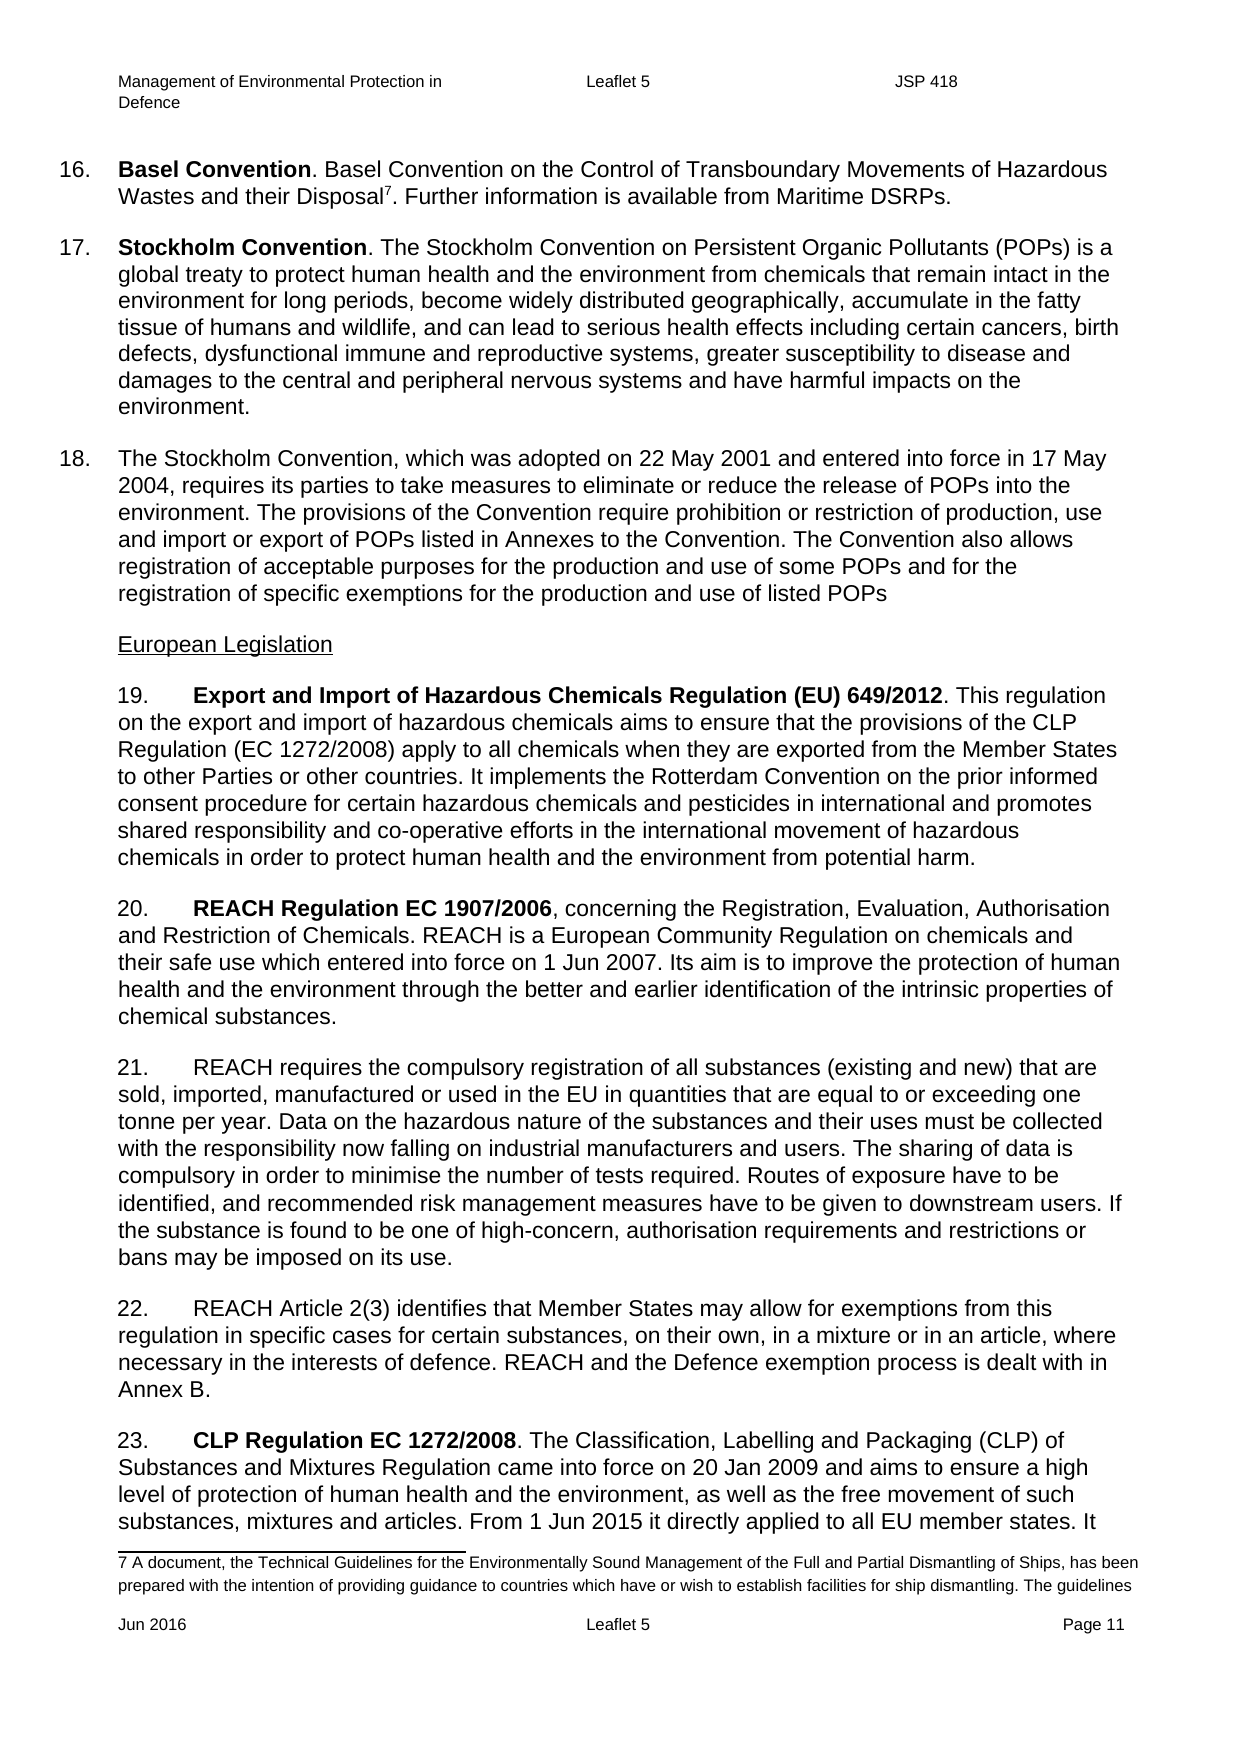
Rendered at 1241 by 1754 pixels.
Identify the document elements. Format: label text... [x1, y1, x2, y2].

list A document, the Technical Guidelines for the Environmentally Sound Management of the Full and Partial Dismantling of Ships, has been prepared with the intention of providing guidance to countries which have or wish to establish facilities for ship dismantling. The guidelines [118, 1552, 1164, 1594]
list Basel Convention. Basel Convention on the Control of Transboundary Movements of Hazardous Wastes and their Disposal. Further information is available from Maritime DSRPs. [59, 156, 1123, 209]
list The Stockholm Convention, which was adopted on 22 May 2001 and entered into force in 17 May 2004, requires its parties to take measures to eliminate or reduce the release of POPs into the environment. The provisions of the Convention require prohibition or restriction of production, use and import or export of POPs listed in Annexes to the Convention. The Convention also allows registration of acceptable purposes for the production and use of some POPs and for the registration of specific exemptions for the production and use of listed POPs [59, 444, 1123, 606]
list Export and Import of Hazardous Chemicals Regulation (EU) 649/2012. This regulation on the export and import of hazardous chemicals aims to ensure that the provisions of the CLP [117, 682, 1123, 735]
list REACH Article 2(3) identifies that Member States may allow for exemptions from this regulation in specific cases for certain substances, on their own, in a mixture or in an article, where necessary in the interests of defence. REACH and the Defence exemption process is dealt with in Annex B. [117, 1294, 1123, 1402]
list REACH Regulation EC 1907/2006, concerning the Registration, Evaluation, Authorisation and Restriction of Chemicals. REACH is a European Community Regulation on chemicals and their safe use which entered into force on 1 Jun 2007. Its aim is to improve the protection of human health and the environment through the better and earlier identification of the intrinsic properties of chemical substances. [117, 895, 1123, 1030]
list REACH requires the compulsory registration of all substances (existing and new) that are sold, imported, manufactured or used in the EU in quantities that are equal to or exceeding one tonne per year. Data on the hazardous nature of the substances and their uses must be collected with the responsibility now falling on industrial manufacturers and users. The sharing of data is compulsory in order to minimise the number of tests required. Routes of exposure have to be identified, and recommended risk management measures have to be given to downstream users. If the substance is found to be one of high-concern, authorisation requirements and restrictions or bans may be imposed on its use. [117, 1054, 1123, 1270]
subtitle European Legislation [117, 631, 1170, 657]
list Stockholm Convention. The Stockholm Convention on Persistent Organic Pollutants (POPs) is a global treaty to protect human health and the environment from chemicals that remain intact in the environment for long periods, become widely distributed geographically, accumulate in the fatty tissue of humans and wildlife, and can lead to serious health effects including certain cancers, birth defects, dysfunctional immune and reproductive systems, greater susceptibility to disease and damages to the central and peripheral nervous systems and have harmful impacts on the environment. [59, 234, 1123, 420]
list CLP Regulation EC 1272/2008. The Classification, Labelling and Packaging (CLP) of Substances and Mixtures Regulation came into force on 20 Jan 2009 and aims to ensure a high level of protection of human health and the environment, as well as the free movement of such substances, mixtures and articles. From 1 Jun 2015 it directly applied to all EU member states. It [117, 1427, 1123, 1534]
text Regulation (EC 1272/2008) apply to all chemicals when they are exported from the Member States to other Parties or other countries. It implements the Rotterdam Convention on the prior informed consent procedure for certain hazardous chemicals and pesticides in international and promotes shared responsibility and co-operative efforts in the international movement of hazardous chemicals in order to protect human health and the environment from potential harm. [117, 736, 1123, 871]
